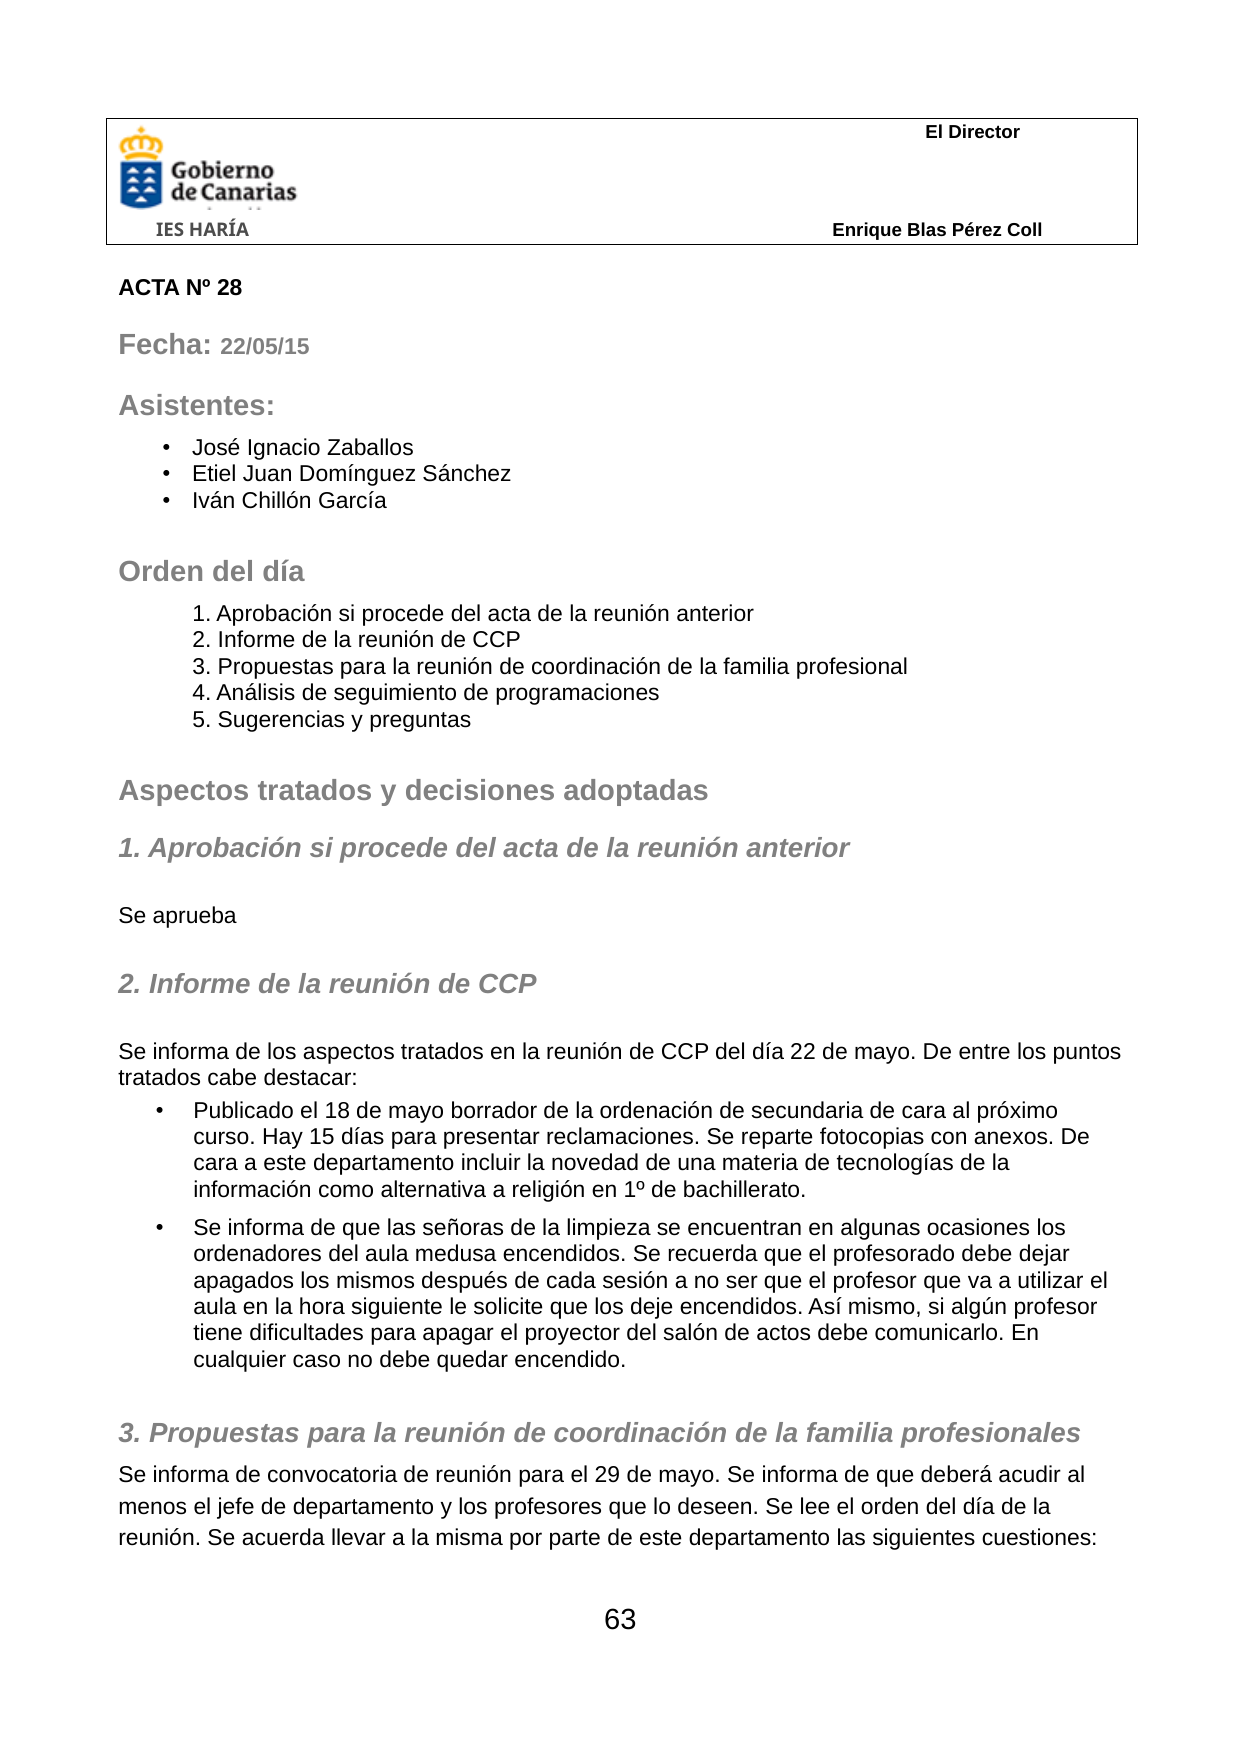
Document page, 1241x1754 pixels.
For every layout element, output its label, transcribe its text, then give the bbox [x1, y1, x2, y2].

text 3. Propuestas para la reunión de coordinación de la familia profesional [192, 653, 1122, 679]
text 1. Aprobación si procede del acta de la reunión anterior [192, 600, 1122, 626]
text Se aprueba [118, 902, 1122, 928]
list José Ignacio Zaballos [162, 434, 1122, 460]
subtitle Asistentes: [118, 388, 1122, 422]
text Se informa de los aspectos tratados en la reunión de CCP del día 22 de mayo. De entre los puntos tratados cabe destacar: [118, 1038, 1122, 1091]
picture [115, 123, 300, 210]
text 2. Informe de la reunión de CCP [192, 626, 1122, 653]
subtitle Orden del día [118, 554, 1122, 588]
list Se informa de que las señoras de la limpieza se encuentran en algunas ocasiones los ordenadores del aula medusa encendidos. Se recuerda que el profesorado debe dejar apagados los mismos después de cada sesión a no ser que el profesor que va a utilizar el aula en la hora siguiente le solicite que los deje encendidos. Así mismo, si algún profesor tiene dificultades para apagar el proyector del salón de actos debe comunicarlo. En cualquier caso no debe quedar encendido. [156, 1214, 1122, 1372]
list Etiel Juan Domínguez Sánchez [162, 460, 1122, 487]
text 5. Sugerencias y preguntas [192, 706, 1122, 732]
subtitle Fecha: 22/05/15 [118, 327, 1122, 361]
text 4. Análisis de seguimiento de programaciones [192, 679, 1122, 706]
subtitle 1. Aprobación si procede del acta de la reunión anterior [118, 831, 1122, 863]
list Publicado el 18 de mayo borrador de la ordenación de secundaria de cara al próximo curso. Hay 15 días para presentar reclamaciones. Se reparte fotocopias con anexos. De cara a este departamento incluir la novedad de una materia de tecnologías de la información como alternativa a religión en 1º de bachillerato. [156, 1097, 1122, 1202]
subtitle 2. Informe de la reunión de CCP [118, 967, 1122, 999]
subtitle 3. Propuestas para la reunión de coordinación de la familia profesionales [118, 1417, 1122, 1449]
list Iván Chillón García [162, 487, 1122, 513]
text Se informa de convocatoria de reunión para el 29 de mayo. Se informa de que deberá acudir al menos el jefe de departamento y los profesores que lo deseen. Se lee el orden del día de la reunión. Se acuerda llevar a la misma por parte de este departamento las siguientes cuestiones: [118, 1461, 1122, 1551]
subtitle ACTA Nº 28 [118, 274, 1122, 300]
subtitle Aspectos tratados y decisiones adoptadas [118, 773, 1122, 806]
